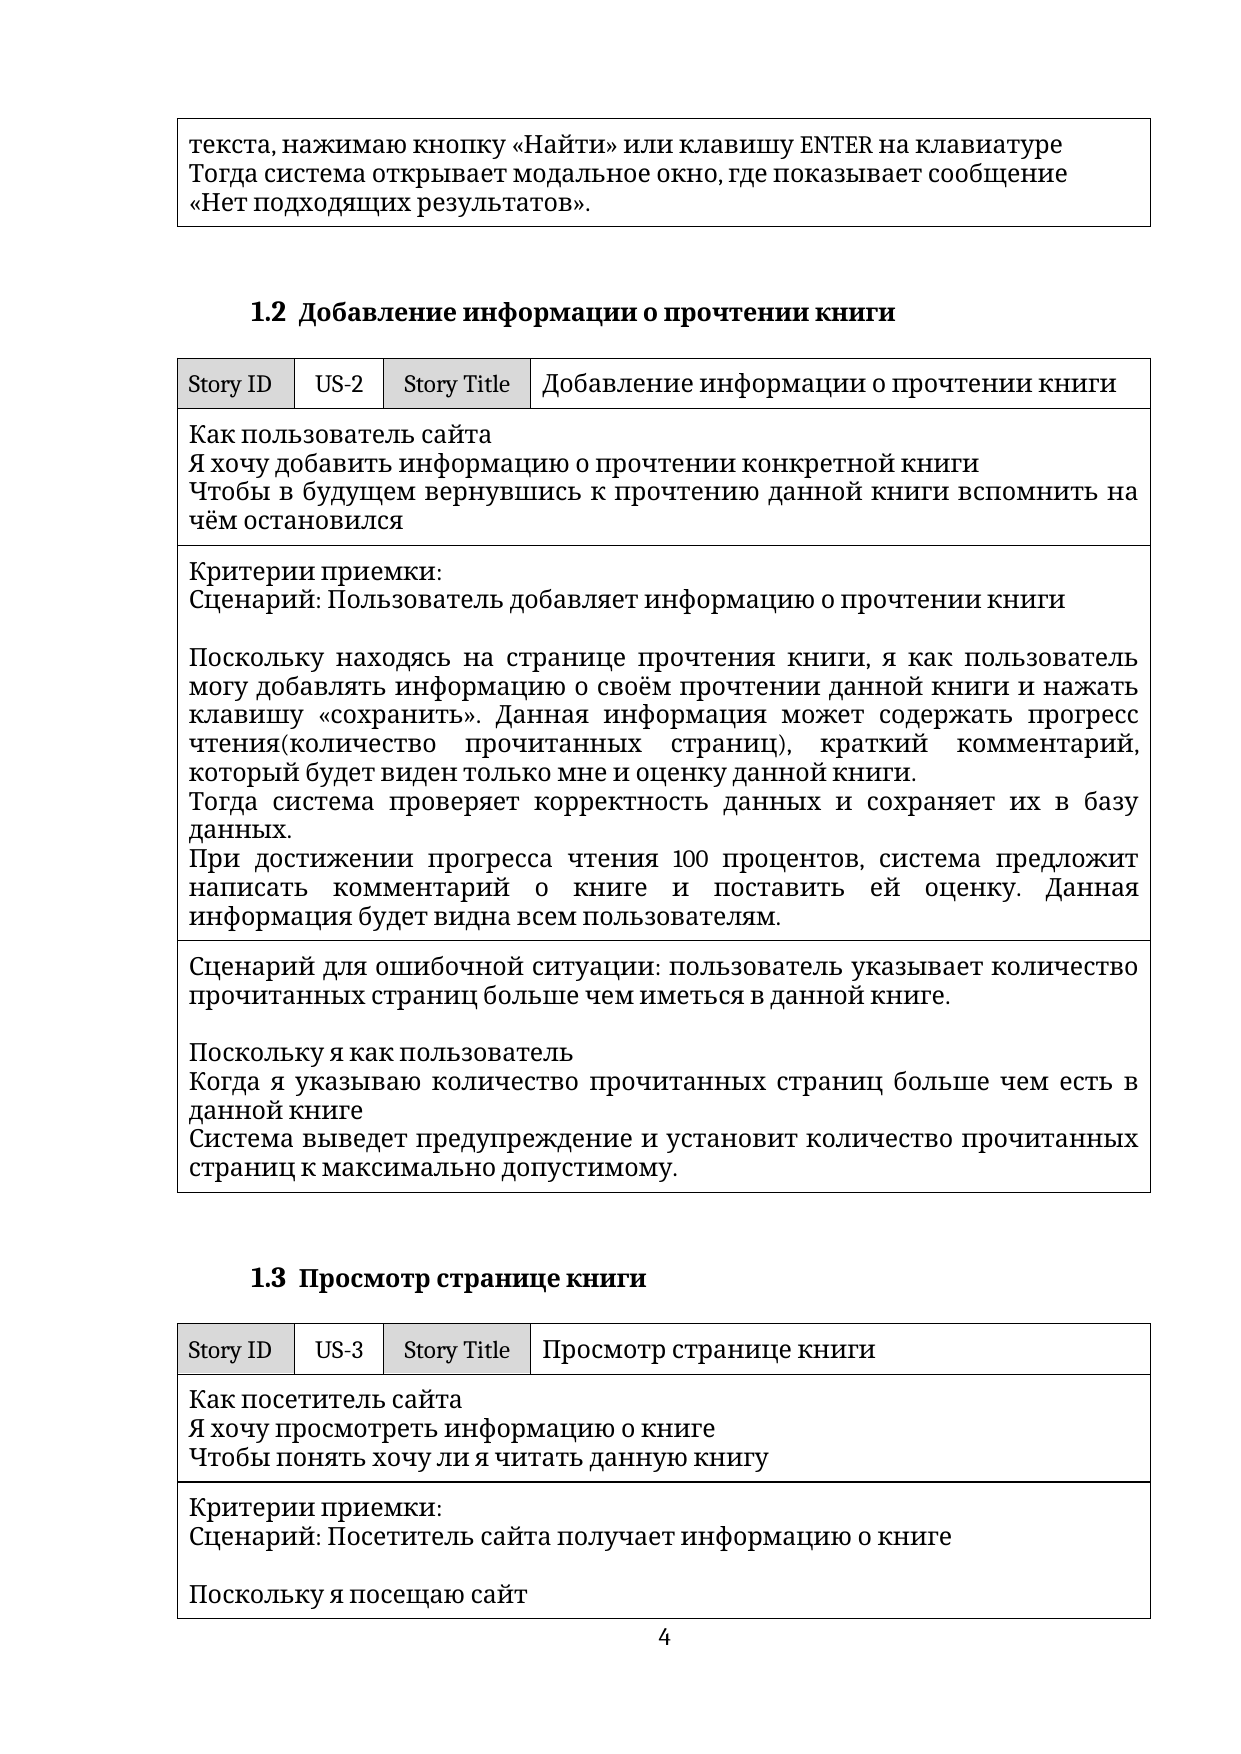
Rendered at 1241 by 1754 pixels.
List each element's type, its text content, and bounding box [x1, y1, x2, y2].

table_header Story ID [178, 1324, 294, 1373]
table_header Story Title [384, 359, 530, 408]
table_header US-3 [295, 1324, 383, 1373]
table_cell Как пользователь сайта Я хочу добавить информацию о прочтении конкретной книги Чтобы в будущем вернувшись к прочтению данной книги вспомнить на чём остановился [178, 409, 1150, 544]
table_header Просмотр странице книги [531, 1324, 1150, 1373]
table_cell Сценарий для ошибочной ситуации: пользователь указывает количество прочитанных страниц больше чем иметься в данной книге. Поскольку я как пользователь Когда я указываю количество прочитанных страниц больше чем есть в данной книге Система выведет предупреждение и установит количество прочитанных страниц к максимально допустимому. [178, 941, 1150, 1192]
table_cell Как посетитель сайта Я хочу просмотреть информацию о книге Чтобы понять хочу ли я читать данную книгу [178, 1375, 1150, 1481]
table_cell текста, нажимаю кнопку «Найти» или клавишу ENTER на клавиатуре Тогда система открывает модальное окно, где показывает сообщение «Нет подходящих результатов». [178, 119, 1150, 226]
table_header Story Title [384, 1324, 530, 1373]
table_header US-2 [295, 359, 383, 408]
list Добавление информации о прочтении книги [251, 295, 1152, 329]
table_header Story ID [178, 359, 294, 408]
table_header Добавление информации о прочтении книги [531, 359, 1150, 408]
list Просмотр странице книги [251, 1261, 1152, 1294]
table_cell Критерии приемки: Сценарий: Пользователь добавляет информацию о прочтении книги Поскольку находясь на странице прочтения книги, я как пользователь могу добавлять информацию о своём прочтении данной книги и нажать клавишу «сохранить». Данная информация может содержать прогресс чтения(количество прочитанных страниц), краткий комментарий, который будет виден только мне и оценку данной книги. Тогда система проверяет корректность данных и сохраняет их в базу данных. При достижении прогресса чтения 100 процентов, система предложит написать комментарий о книге и поставить ей оценку. Данная информация будет видна всем пользователям. [178, 546, 1150, 940]
table_cell Критерии приемки: Сценарий: Посетитель сайта получает информацию о книге Поскольку я посещаю сайт [178, 1483, 1150, 1618]
